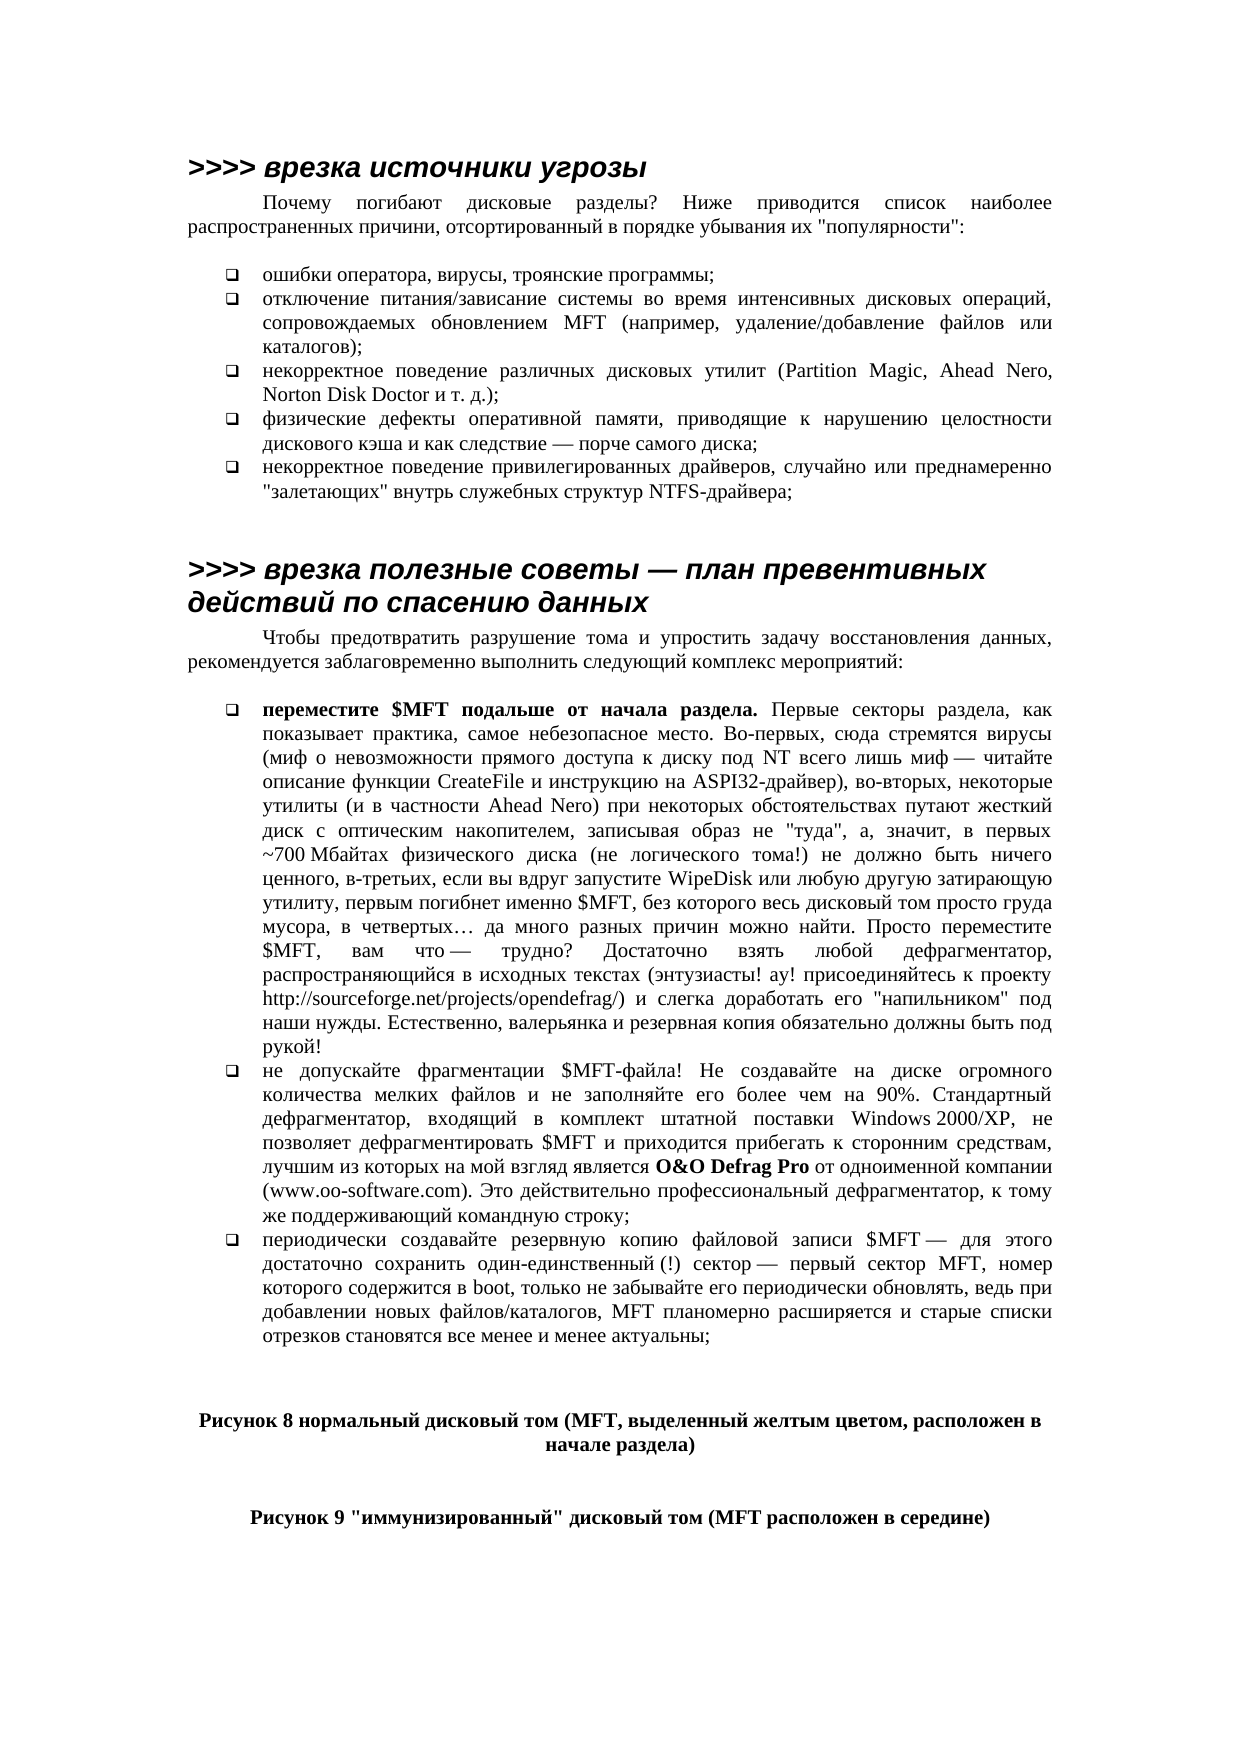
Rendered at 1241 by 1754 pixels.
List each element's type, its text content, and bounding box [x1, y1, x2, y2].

list физические дефекты оперативной памяти, приводящие к нарушению целостности дискового кэша и как следствие — порче самого диска; [225, 406, 1053, 454]
text Почему погибают дисковые разделы? Ниже приводится список наиболее распространенных причини, отсортированный в порядке убывания их "популярности": [187, 190, 1053, 238]
list переместите $MFT подальше от начала раздела. Первые секторы раздела, как показывает практика, самое небезопасное место. Во-первых, сюда стремятся вирусы (миф о невозможности прямого доступа к диску под NT всего лишь миф — читайте описание функции CreateFile и инструкцию на ASPI32-драйвер), во-вторых, некоторые утилиты (и в частности Ahead Nero) при некоторых обстоятельствах путают жесткий диск с оптическим накопителем, записывая образ не "туда", а, значит, в первых ~700 Мбайтах физического диска (не логического тома!) не должно быть ничего ценного, в-третьих, если вы вдруг запустите WipeDisk или любую другую затирающую утилиту, первым погибнет именно $MFT, без которого весь дисковый том просто груда мусора, в четвертых… да много разных причин можно найти. Просто переместите $MFT, вам что — трудно? Достаточно взять любой дефрагментатор, распространяющийся в исходных текстах (энтузиасты! ау! присоединяйтесь к проекту http://sourceforge.net/projects/opendefrag/) и слегка доработать его "напильником" под наши нужды. Естественно, валерьянка и резервная копия обязательно должны быть под рукой! [225, 697, 1053, 1058]
subtitle >>>> врезка источники угрозы [187, 150, 1053, 183]
subtitle >>>> врезка полезные советы — план превентивных действий по спасению данных [187, 552, 1053, 619]
text Рисунок 9 "иммунизированный" дисковый том (MFT расположен в середине) [187, 1505, 1053, 1529]
list некорректное поведение привилегированных драйверов, случайно или преднамеренно "залетающих" внутрь служебных структур NTFS-драйвера; [225, 454, 1053, 503]
list периодически создавайте резервную копию файловой записи $MFT — для этого достаточно сохранить один-единственный (!) сектор — первый сектор MFT, номер которого содержится в boot, только не забывайте его периодически обновлять, ведь при добавлении новых файлов/каталогов, MFT планомерно расширяется и старые списки отрезков становятся все менее и менее актуальны; [225, 1227, 1053, 1347]
list не допускайте фрагментации $MFT-файла! Не создавайте на диске огромного количества мелких файлов и не заполняйте его более чем на 90%. Стандартный дефрагментатор, входящий в комплект штатной поставки Windows 2000/XP, не позволяет дефрагментировать $MFT и приходится прибегать к сторонним средствам, лучшим из которых на мой взгляд является O&O Defrag Pro от одноименной компании (www.oo-software.com). Это действительно профессиональный дефрагментатор, к тому же поддерживающий командную строку; [225, 1058, 1053, 1227]
text Рисунок 8 нормальный дисковый том (MFT, выделенный желтым цветом, расположен в начале раздела) [187, 1407, 1053, 1456]
list ошибки оператора, вирусы, троянские программы; [225, 262, 1053, 286]
text Чтобы предотвратить разрушение тома и упростить задачу восстановления данных, рекомендуется заблаговременно выполнить следующий комплекс мероприятий: [187, 625, 1053, 673]
list некорректное поведение различных дисковых утилит (Partition Magic, Ahead Nero, Norton Disk Doctor и т. д.); [225, 358, 1053, 406]
list отключение питания/зависание системы во время интенсивных дисковых операций, сопровождаемых обновлением MFT (например, удаление/добавление файлов или каталогов); [225, 286, 1053, 358]
